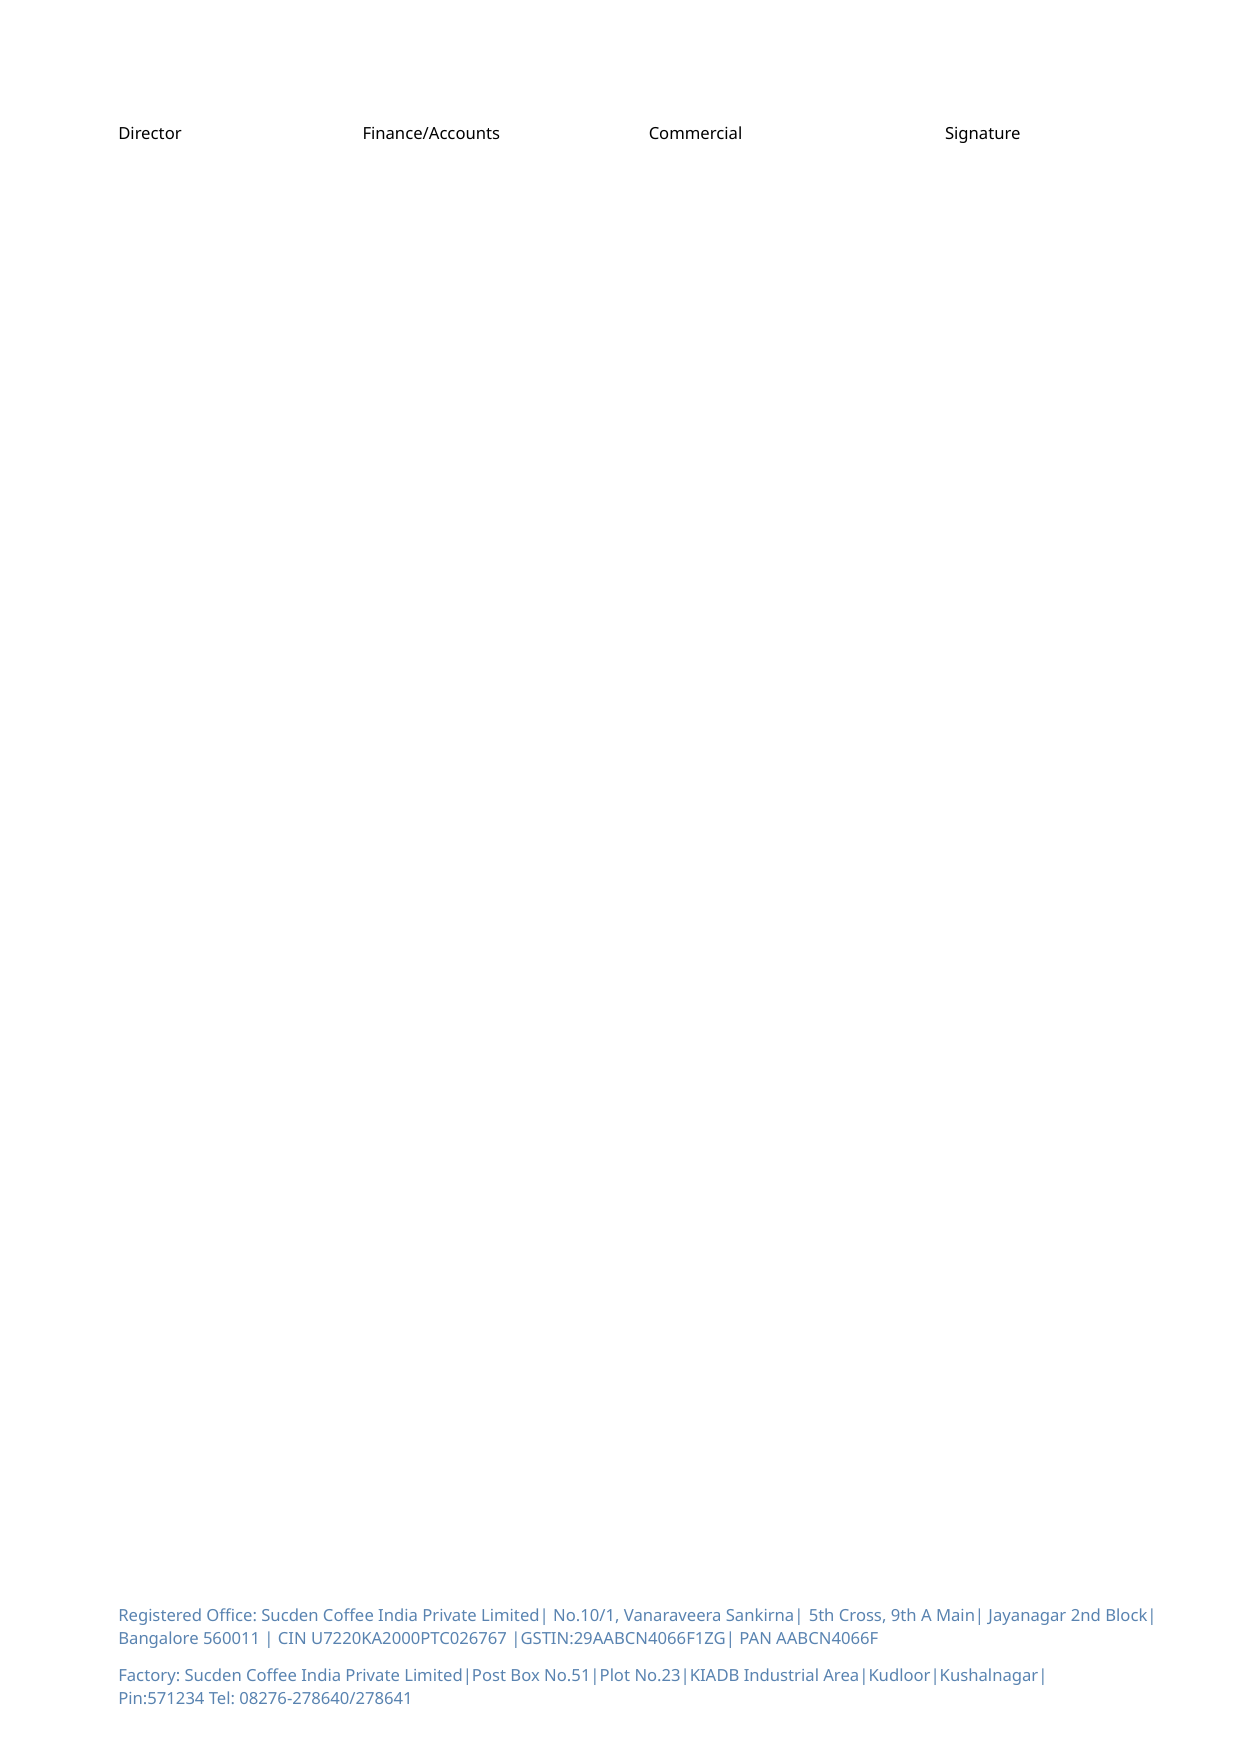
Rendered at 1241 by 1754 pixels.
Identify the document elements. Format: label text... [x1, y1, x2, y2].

text Director Finance/Accounts Commercial Signature [118, 122, 1122, 145]
